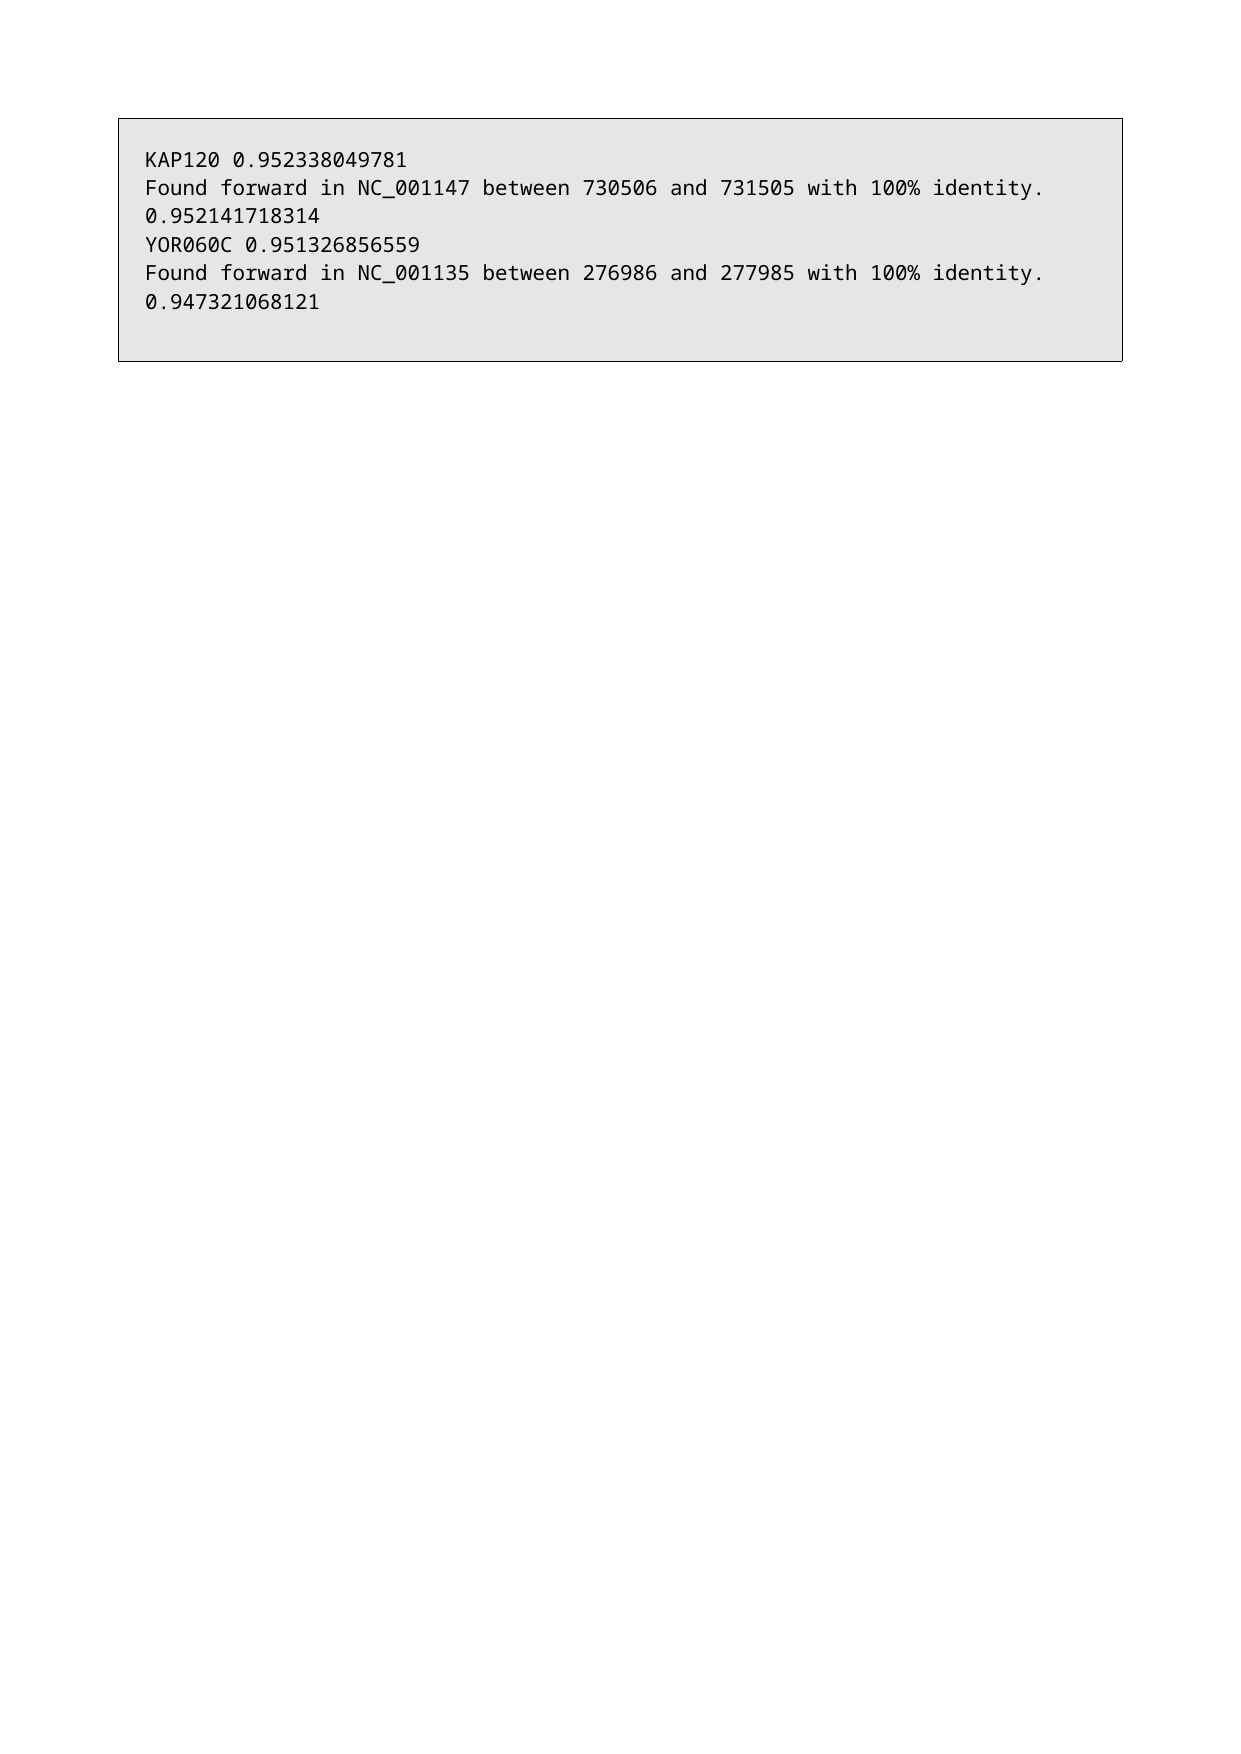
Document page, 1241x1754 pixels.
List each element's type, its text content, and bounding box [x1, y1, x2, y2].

text KAP120 0.952338049781 [119, 119, 1122, 147]
text Found forward in NC_001135 between 276986 and 277985 with 100% identity. 0.947321068121 [119, 232, 1122, 289]
text YOR060C 0.951326856559 [119, 203, 1122, 232]
text Found forward in NC_001147 between 730506 and 731505 with 100% identity. 0.952141718314 [119, 147, 1122, 203]
